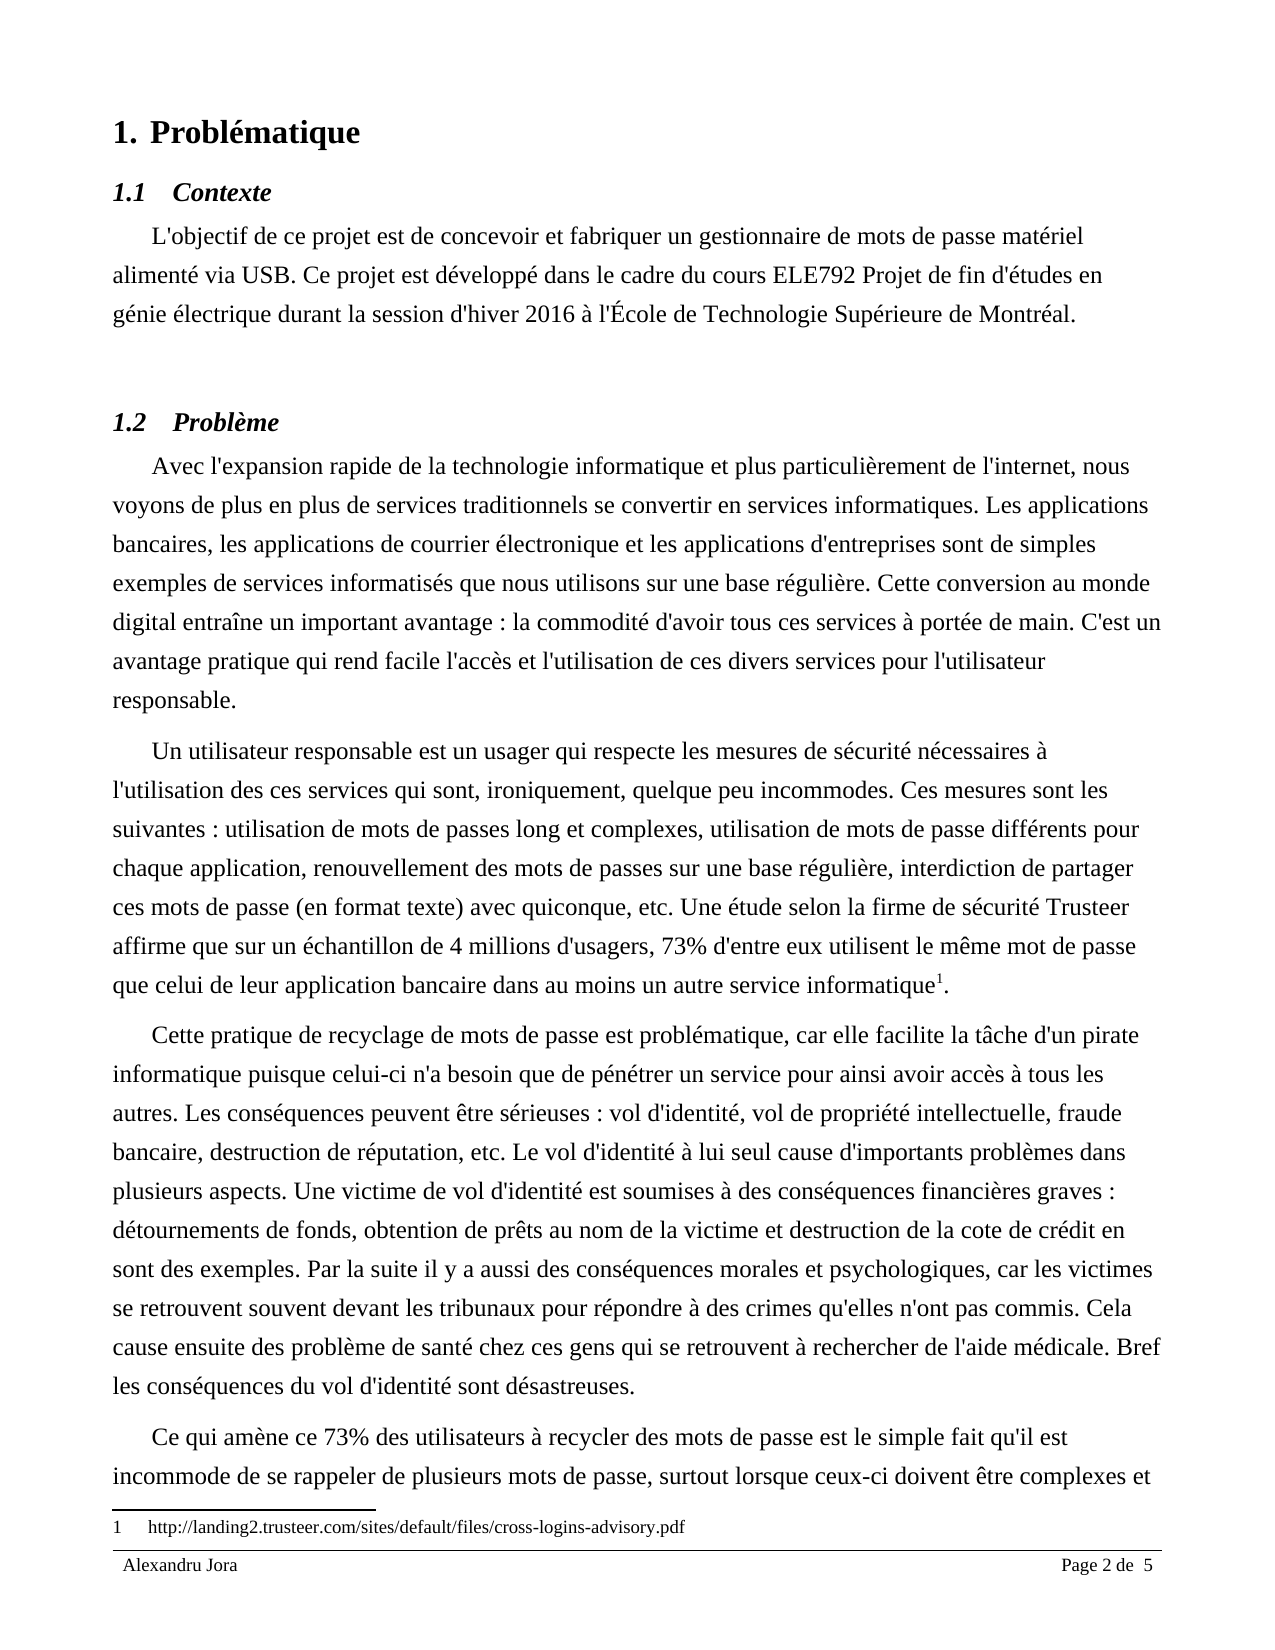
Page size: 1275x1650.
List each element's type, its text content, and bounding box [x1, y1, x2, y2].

subtitle Contexte [112, 176, 1162, 207]
text Avec l'expansion rapide de la technologie informatique et plus particulièrement de l'internet, nous voyons de plus en plus de services traditionnels se convertir en services informatiques. Les applications bancaires, les applications de courrier électronique et les applications d'entreprises sont de simples exemples de services informatisés que nous utilisons sur une base régulière. Cette conversion au monde digital entraîne un important avantage : la commodité d'avoir tous ces services à portée de main. C'est un avantage pratique qui rend facile l'accès et l'utilisation de ces divers services pour l'utilisateur responsable. [112, 443, 1162, 716]
text L'objectif de ce projet est de concevoir et fabriquer un gestionnaire de mots de passe matériel alimenté via USB. Ce projet est développé dans le cadre du cours ELE792 Projet de fin d'études en génie électrique durant la session d'hiver 2016 à l'École de Technologie Supérieure de Montréal. [112, 213, 1162, 330]
text Cette pratique de recyclage de mots de passe est problématique, car elle facilite la tâche d'un pirate informatique puisque celui-ci n'a besoin que de pénétrer un service pour ainsi avoir accès à tous les autres. Les conséquences peuvent être sérieuses : vol d'identité, vol de propriété intellectuelle, fraude bancaire, destruction de réputation, etc. Le vol d'identité à lui seul cause d'importants problèmes dans plusieurs aspects. Une victime de vol d'identité est soumises à des conséquences financières graves : détournements de fonds, obtention de prêts au nom de la victime et destruction de la cote de crédit en sont des exemples. Par la suite il y a aussi des conséquences morales et psychologiques, car les victimes se retrouvent souvent devant les tribunaux pour répondre à des crimes qu'elles n'ont pas commis. Cela cause ensuite des problème de santé chez ces gens qui se retrouvent à rechercher de l'aide médicale. Bref les conséquences du vol d'identité sont désastreuses. [112, 1013, 1162, 1402]
subtitle Problématique [112, 112, 1162, 151]
text Un utilisateur responsable est un usager qui respecte les mesures de sécurité nécessaires à l'utilisation des ces services qui sont, ironiquement, quelque peu incommodes. Ces mesures sont les suivantes : utilisation de mots de passes long et complexes, utilisation de mots de passe différents pour chaque application, renouvellement des mots de passes sur une base régulière, interdiction de partager ces mots de passe (en format texte) avec quiconque, etc. Une étude selon la firme de sécurité Trusteer affirme que sur un échantillon de 4 millions d'usagers, 73% d'entre eux utilisent le même mot de passe que celui de leur application bancaire dans au moins un autre service informatique. [112, 728, 1162, 1001]
text http://landing2.trusteer.com/sites/default/files/cross-logins-advisory.pdf [112, 1516, 1162, 1537]
subtitle Problème [112, 406, 1162, 437]
text Ce qui amène ce 73% des utilisateurs à recycler des mots de passe est le simple fait qu'il est incommode de se rappeler de plusieurs mots de passe, surtout lorsque ceux-ci doivent être complexes et [112, 1414, 1162, 1492]
